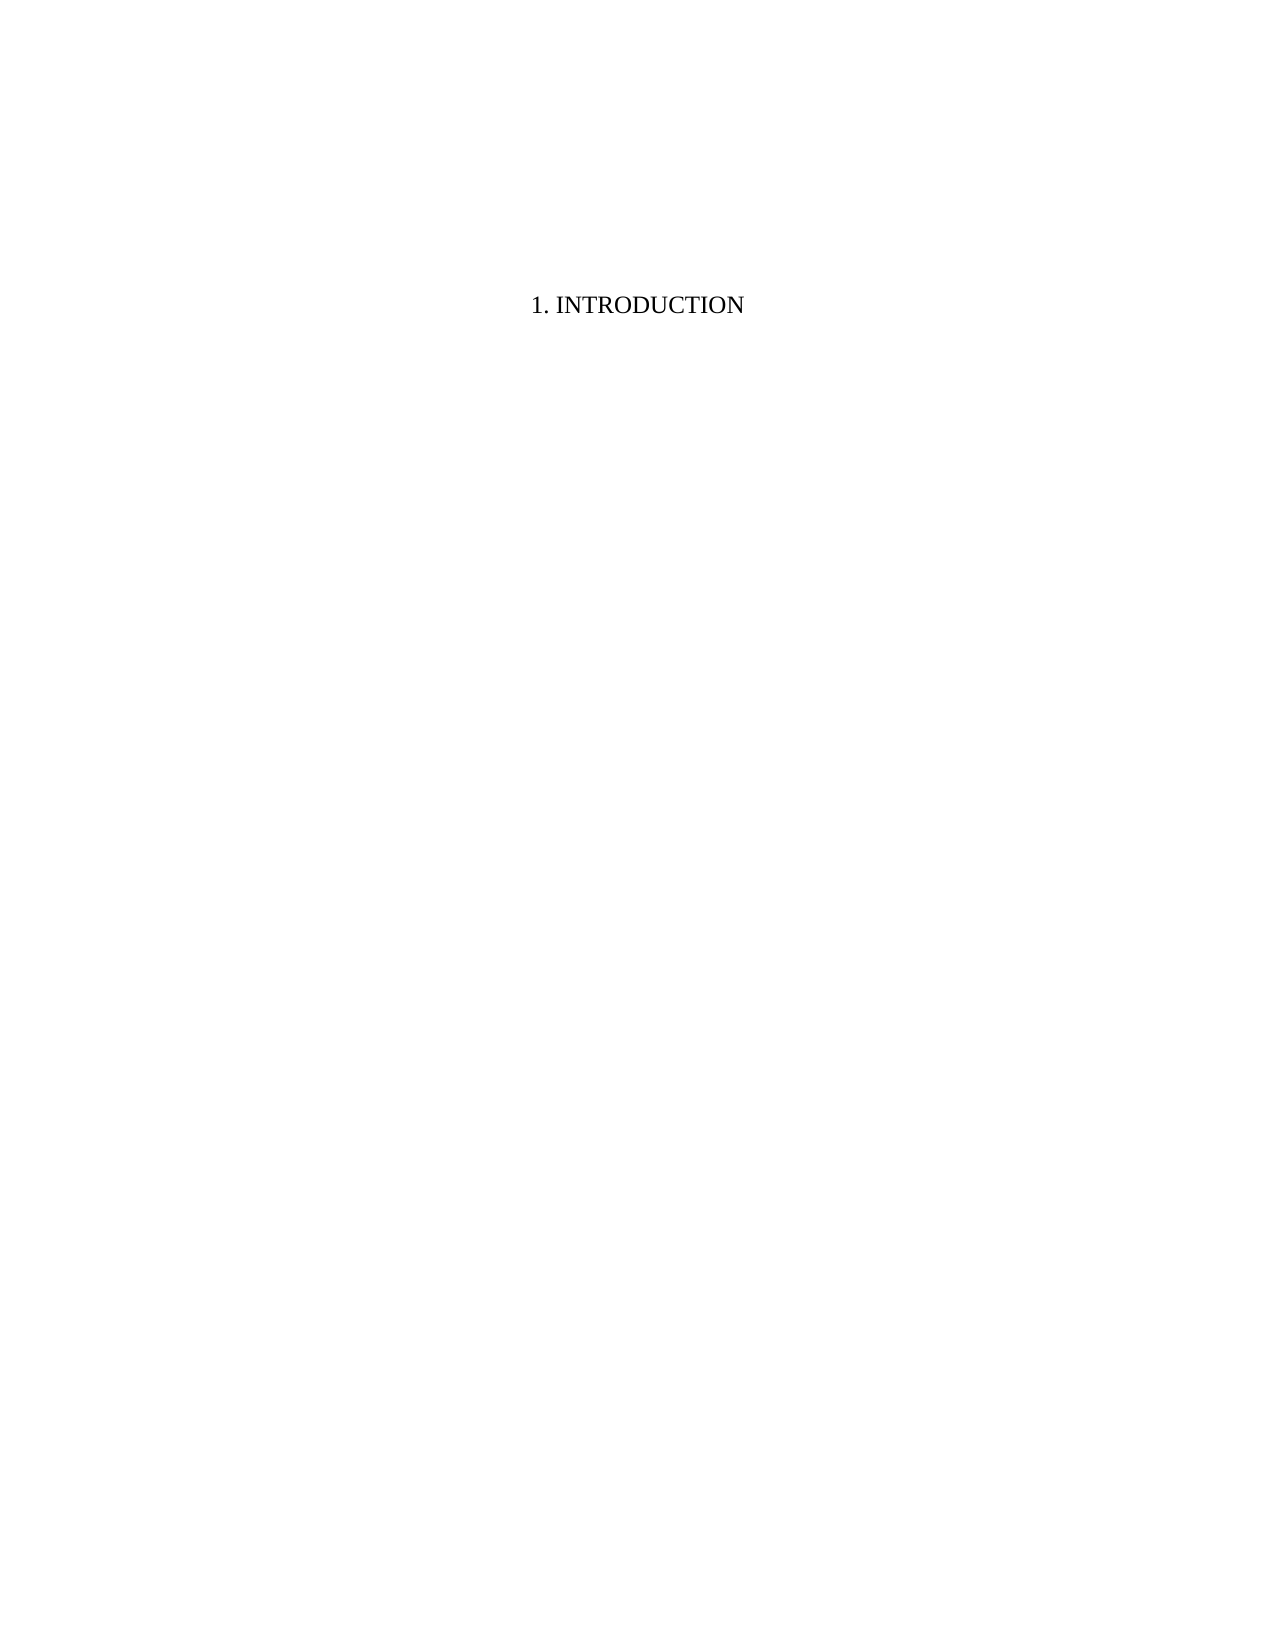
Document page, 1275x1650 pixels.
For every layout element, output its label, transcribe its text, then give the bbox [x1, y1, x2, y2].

text 1. INTRODUCTION [118, 291, 1157, 319]
